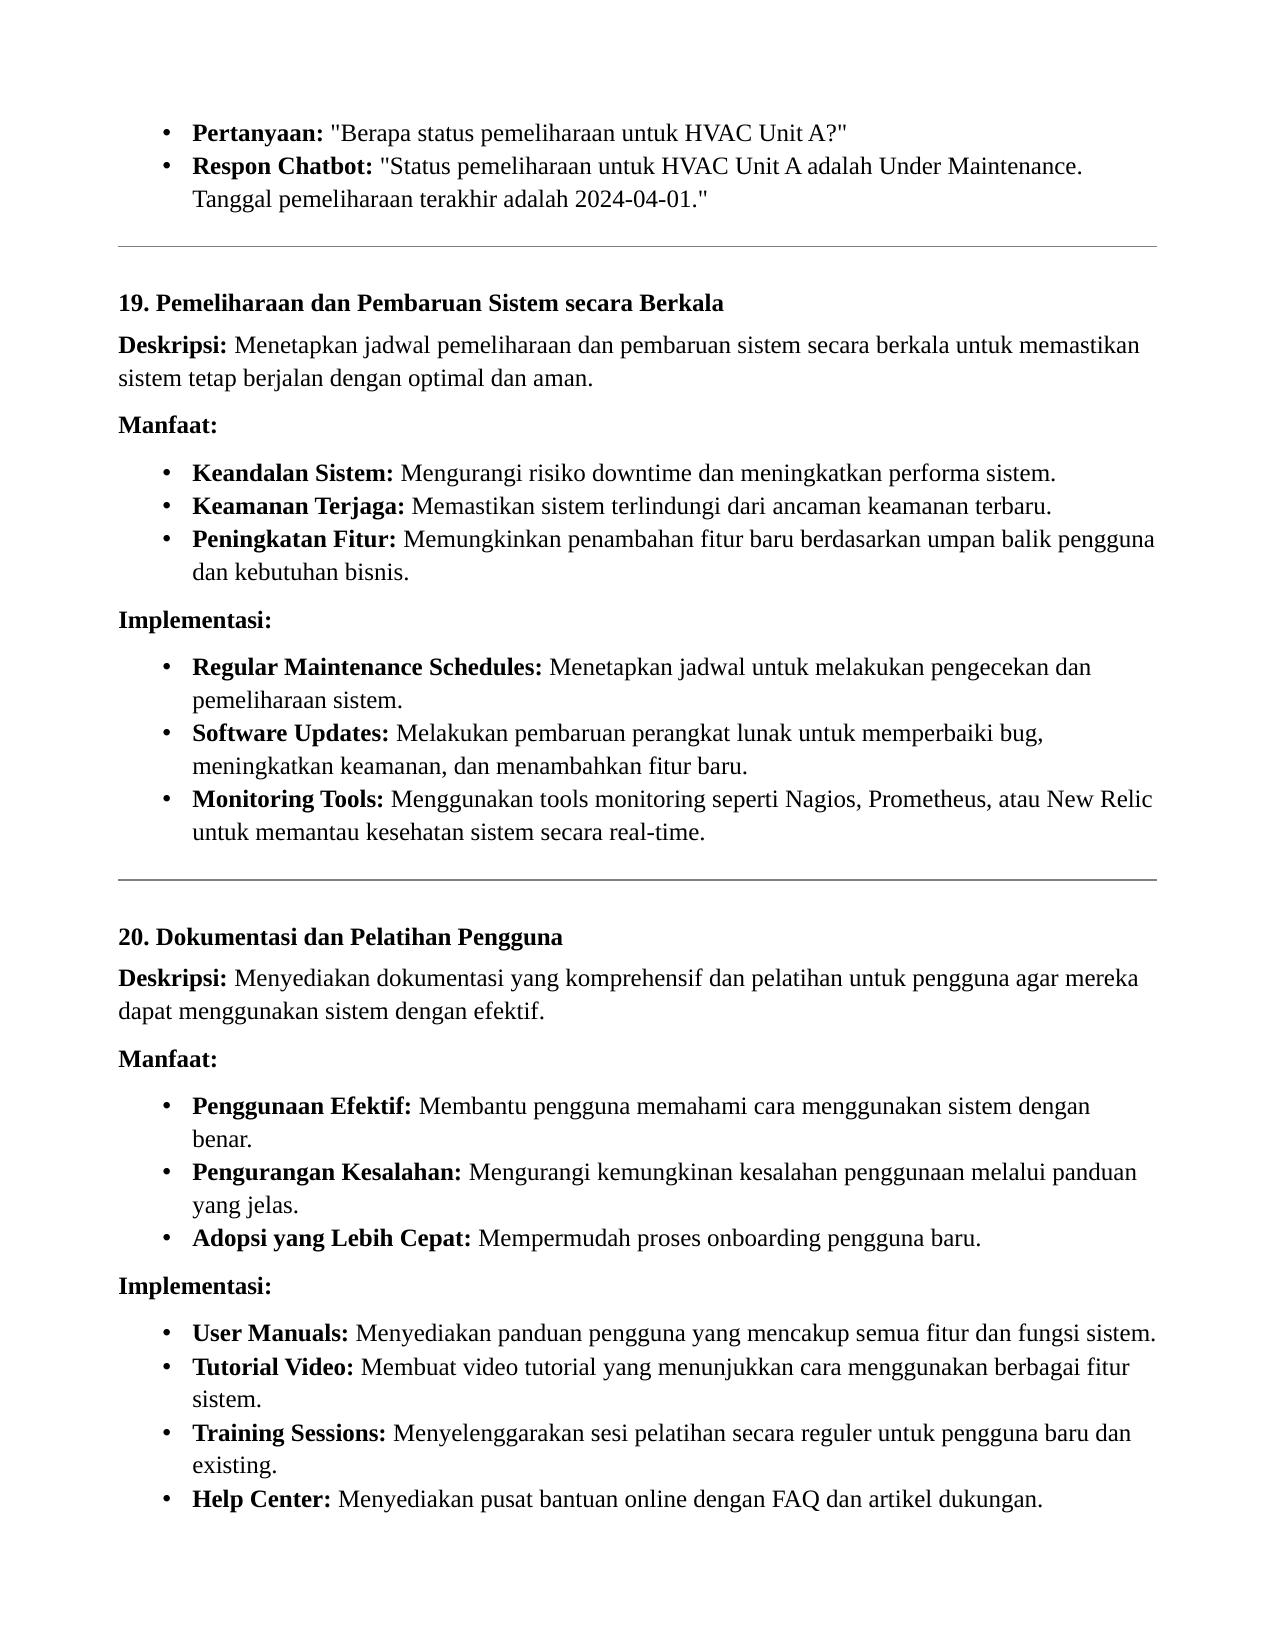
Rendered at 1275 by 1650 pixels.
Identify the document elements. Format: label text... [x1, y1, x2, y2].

list User Manuals: Menyediakan panduan pengguna yang mencakup semua fitur dan fungsi sistem. [162, 1318, 1157, 1347]
text Deskripsi: Menyediakan dokumentasi yang komprehensif dan pelatihan untuk pengguna agar mereka dapat menggunakan sistem dengan efektif. [118, 963, 1157, 1025]
list Pengurangan Kesalahan: Mengurangi kemungkinan kesalahan penggunaan melalui panduan yang jelas. [162, 1157, 1157, 1219]
list Tutorial Video: Membuat video tutorial yang menunjukkan cara menggunakan berbagai fitur sistem. [162, 1352, 1157, 1413]
list Training Sessions: Menyelenggarakan sesi pelatihan secara reguler untuk pengguna baru dan existing. [162, 1418, 1157, 1479]
text Implementasi: [118, 1271, 1157, 1300]
list Adopsi yang Lebih Cepat: Mempermudah proses onboarding pengguna baru. [162, 1223, 1157, 1252]
text Deskripsi: Menetapkan jadwal pemeliharaan dan pembaruan sistem secara berkala untuk memastikan sistem tetap berjalan dengan optimal dan aman. [118, 330, 1157, 392]
list Keamanan Terjaga: Memastikan sistem terlindungi dari ancaman keamanan terbaru. [162, 491, 1157, 520]
list Keandalan Sistem: Mengurangi risiko downtime dan meningkatkan performa sistem. [162, 458, 1157, 487]
subtitle 19. Pemeliharaan dan Pembaruan Sistem secara Berkala [118, 288, 1157, 317]
text Implementasi: [118, 605, 1157, 633]
list Regular Maintenance Schedules: Menetapkan jadwal untuk melakukan pengecekan dan pemeliharaan sistem. [162, 652, 1157, 714]
subtitle 20. Dokumentasi dan Pelatihan Pengguna [118, 922, 1157, 951]
text Manfaat: [118, 410, 1157, 439]
list Monitoring Tools: Menggunakan tools monitoring seperti Nagios, Prometheus, atau New Relic untuk memantau kesehatan sistem secara real-time. [162, 784, 1157, 846]
list Pertanyaan: "Berapa status pemeliharaan untuk HVAC Unit A?" [162, 118, 1157, 147]
list Software Updates: Melakukan pembaruan perangkat lunak untuk memperbaiki bug, meningkatkan keamanan, dan menambahkan fitur baru. [162, 718, 1157, 780]
text Manfaat: [118, 1044, 1157, 1072]
list Penggunaan Efektif: Membantu pengguna memahami cara menggunakan sistem dengan benar. [162, 1091, 1157, 1153]
list Respon Chatbot: "Status pemeliharaan untuk HVAC Unit A adalah Under Maintenance. Tanggal pemeliharaan terakhir adalah 2024-04-01." [162, 151, 1157, 213]
list Peningkatan Fitur: Memungkinkan penambahan fitur baru berdasarkan umpan balik pengguna dan kebutuhan bisnis. [162, 524, 1157, 586]
list Help Center: Menyediakan pusat bantuan online dengan FAQ dan artikel dukungan. [162, 1484, 1157, 1512]
